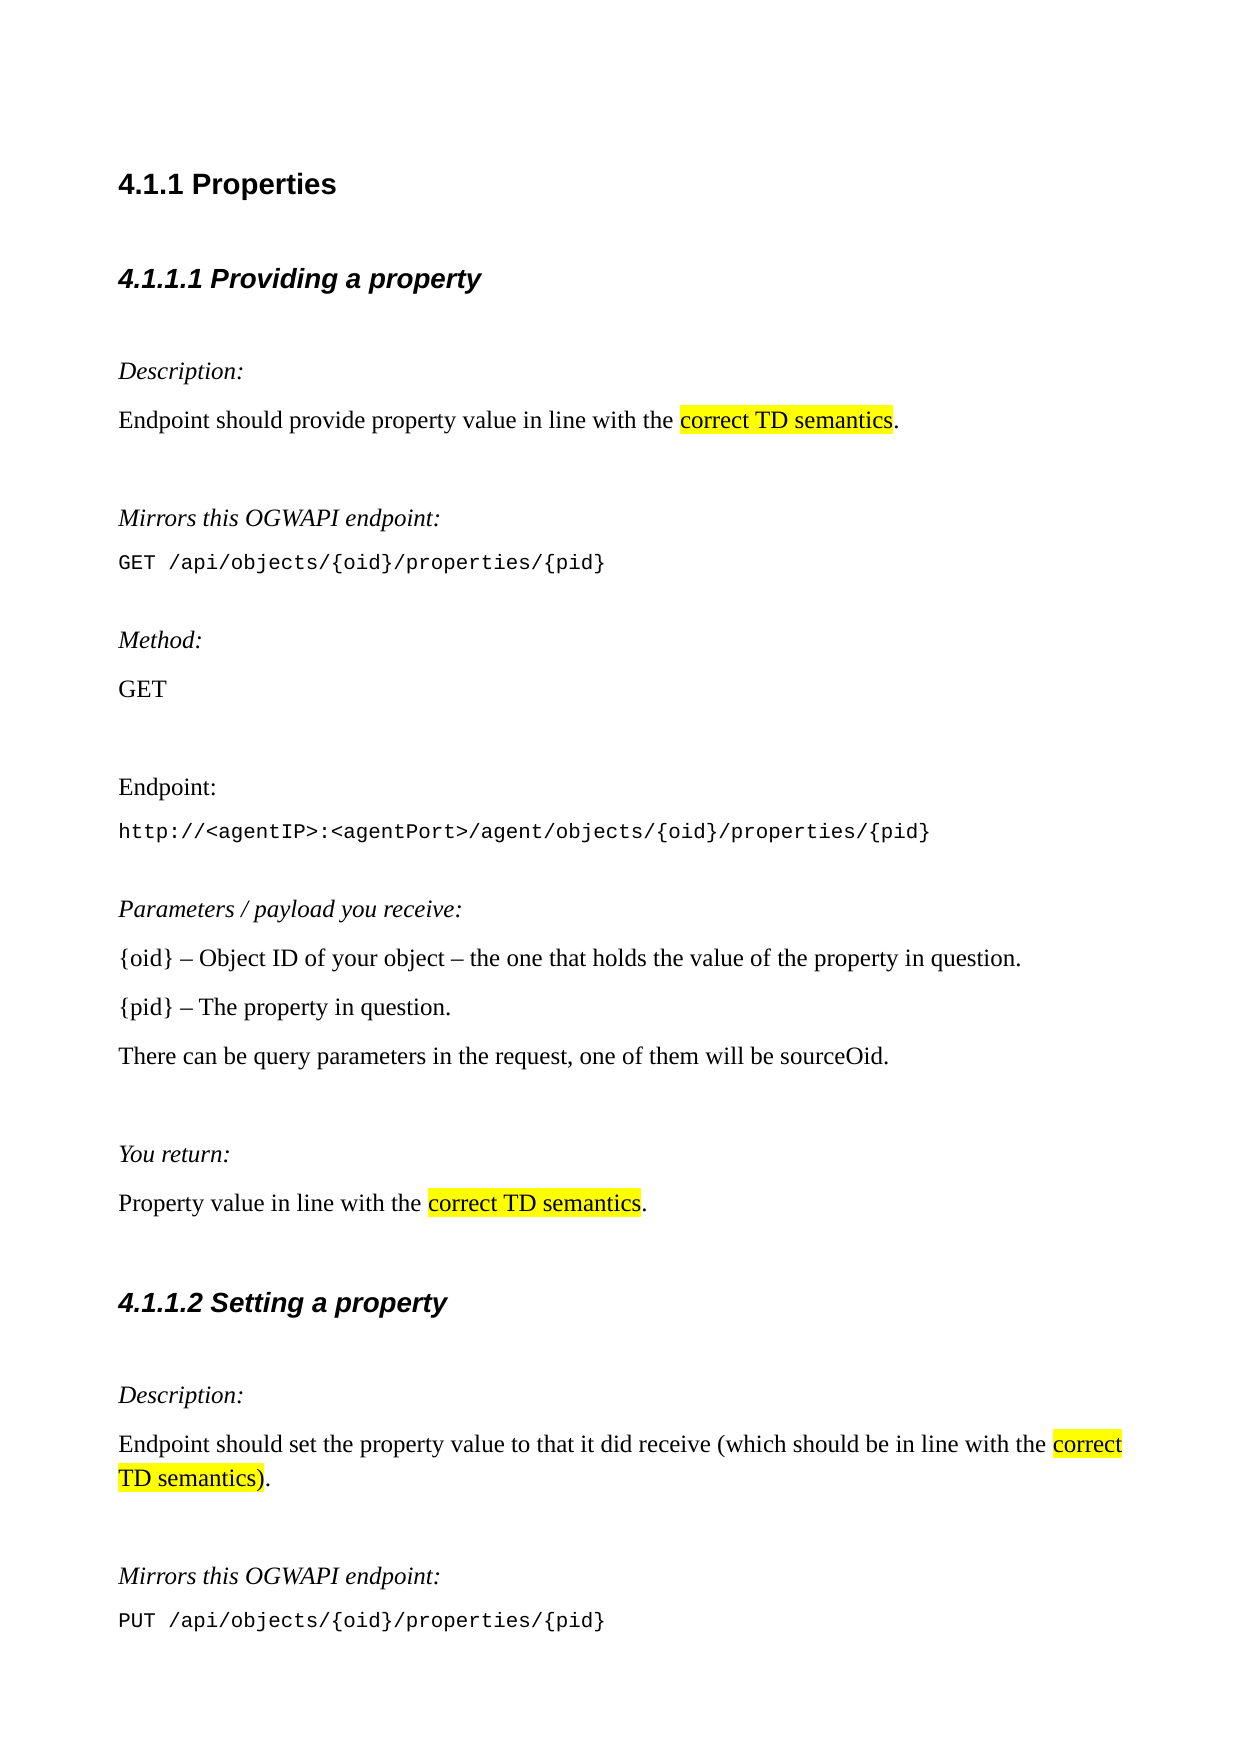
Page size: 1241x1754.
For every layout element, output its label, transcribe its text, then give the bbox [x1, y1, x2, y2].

text http://<agentIP>:<agentPort>/agent/objects/{oid}/properties/{pid} [118, 821, 1122, 845]
text {oid} – Object ID of your object – the one that holds the value of the property in question. [118, 943, 1122, 972]
text {pid} – The property in question. [118, 992, 1122, 1021]
text Description: [118, 356, 1122, 385]
text Property value in line with the correct TD semantics. [118, 1188, 1122, 1217]
text You return: [118, 1139, 1122, 1168]
text Endpoint should provide property value in line with the correct TD semantics. [118, 405, 1122, 434]
text GET [118, 674, 1122, 703]
text There can be query parameters in the request, one of them will be sourceOid. [118, 1041, 1122, 1070]
subtitle 4.1.1 Properties [118, 167, 1122, 201]
subtitle 4.1.1.1 Providing a property [118, 262, 1122, 294]
text Parameters / payload you receive: [118, 894, 1122, 923]
text Mirrors this OGWAPI endpoint: [118, 1561, 1122, 1590]
text Method: [118, 625, 1122, 654]
subtitle 4.1.1.2 Setting a property [118, 1286, 1122, 1318]
text PUT /api/objects/{oid}/properties/{pid} [118, 1611, 1122, 1634]
text Mirrors this OGWAPI endpoint: [118, 503, 1122, 532]
text Description: [118, 1380, 1122, 1408]
text Endpoint: [118, 772, 1122, 801]
text GET /api/objects/{oid}/properties/{pid} [118, 552, 1122, 576]
text Endpoint should set the property value to that it did receive (which should be in line with the correct TD semantics). [118, 1429, 1122, 1492]
